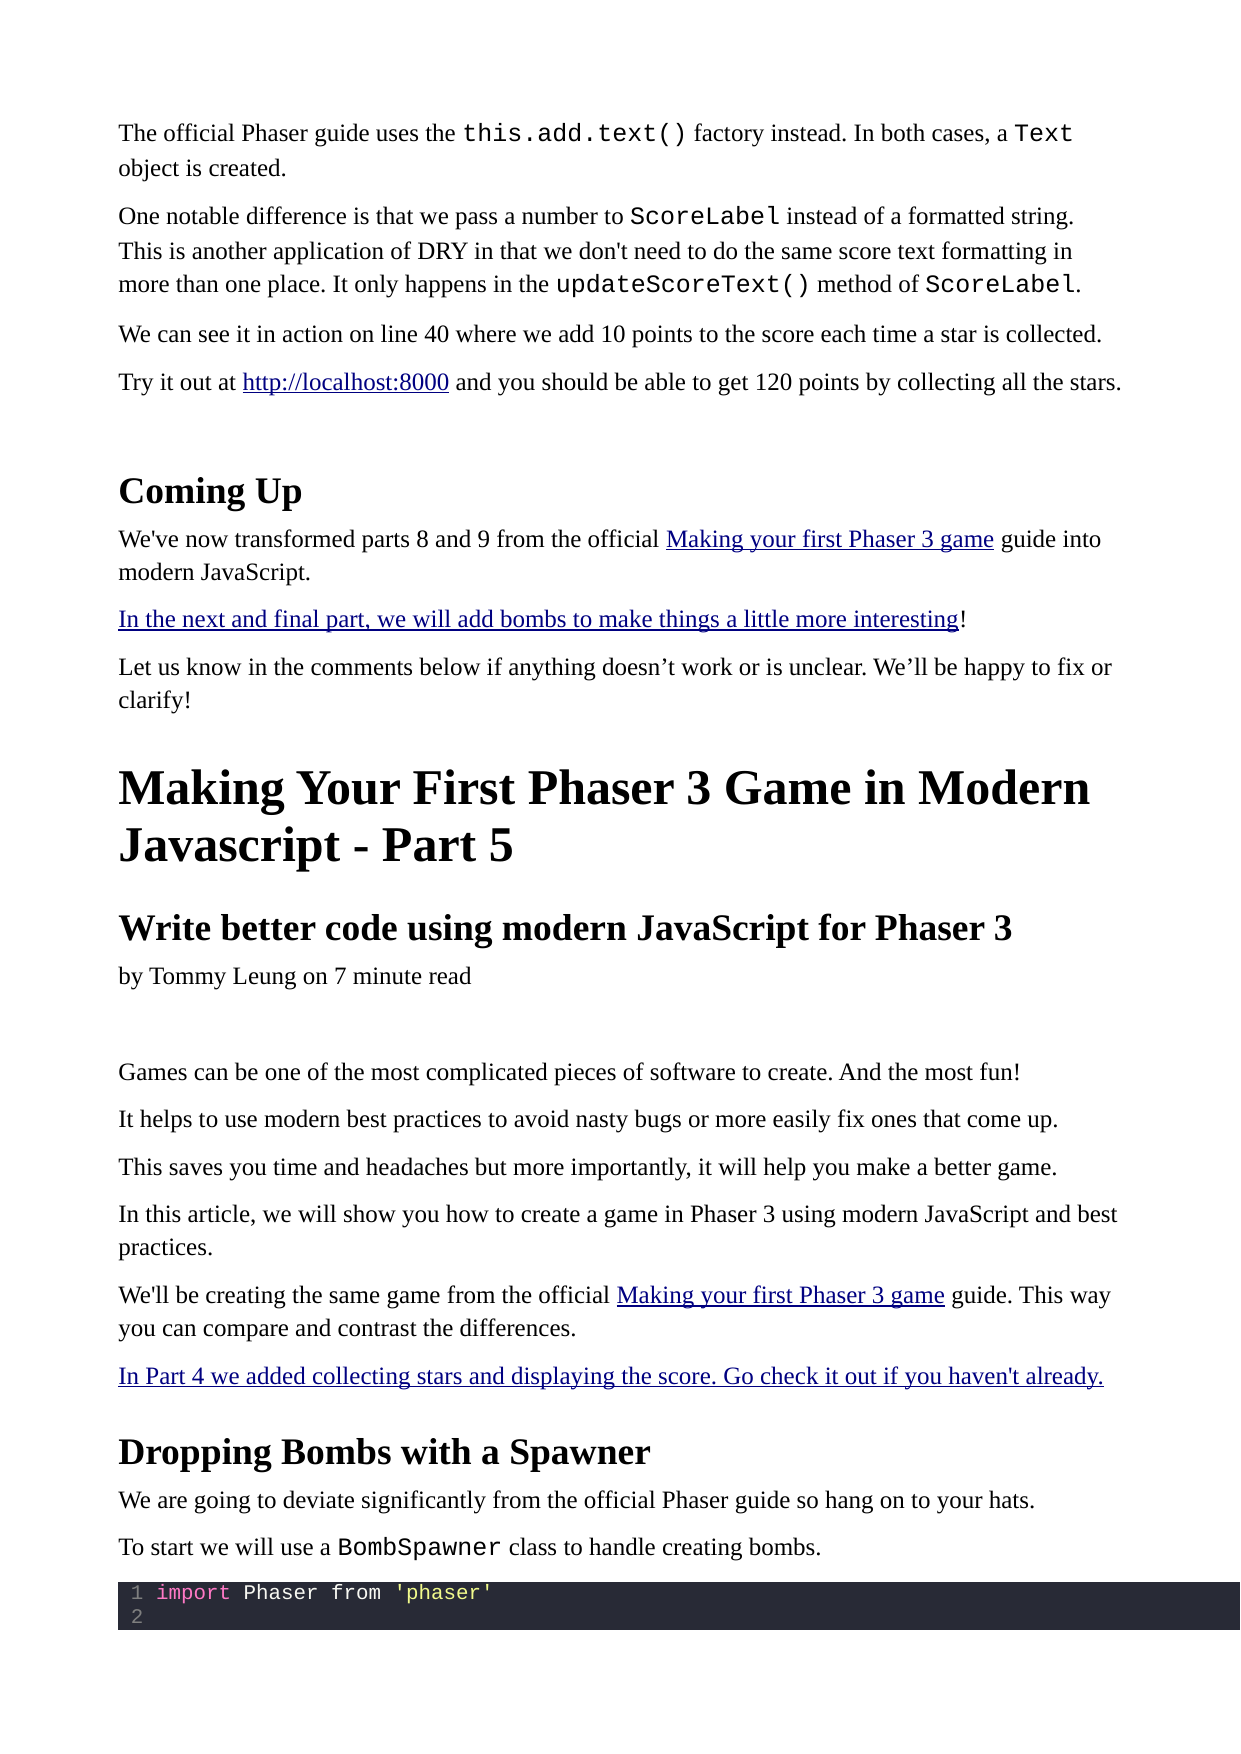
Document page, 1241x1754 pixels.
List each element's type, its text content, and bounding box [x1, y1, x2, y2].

text In this article, we will show you how to create a game in Phaser 3 using modern JavaScript and best practices. [118, 1199, 1122, 1261]
text We are going to deviate significantly from the official Phaser guide so hang on to your hats. 🤓 [118, 1485, 1122, 1513]
text It helps to use modern best practices to avoid nasty bugs or more easily fix ones that come up. [118, 1104, 1122, 1133]
text Try it out at http://localhost:8000 and you should be able to get 120 points by collecting all the stars. 🤩 [118, 367, 1122, 428]
text In Part 4 we added collecting stars and displaying the score. Go check it out if you haven't already. [118, 1361, 1122, 1389]
subtitle Making Your First Phaser 3 Game in Modern Javascript - Part 5 [118, 757, 1122, 872]
subtitle Write better code using modern JavaScript for Phaser 3 [118, 906, 1122, 949]
text In the next and final part, we will add bombs to make things a little more interesting! [118, 604, 1122, 633]
text This saves you time and headaches but more importantly, it will help you make a better game. [118, 1152, 1122, 1181]
text Let us know in the comments below if anything doesn’t work or is unclear. We’ll be happy to fix or clarify! [118, 652, 1122, 714]
subtitle Coming Up [118, 468, 1122, 511]
text We've now transformed parts 8 and 9 from the official Making your first Phaser 3 game guide into modern JavaScript. [118, 524, 1122, 585]
text The official Phaser guide uses the this.add.text() factory instead. In both cases, a Text object is created. [118, 118, 1122, 182]
subtitle Dropping Bombs with a Spawner [118, 1429, 1122, 1472]
text by Tommy Leung on 7 minute read [118, 961, 1122, 990]
text We'll be creating the same game from the official Making your first Phaser 3 game guide. This way you can compare and contrast the differences. [118, 1280, 1122, 1342]
text We can see it in action on line 40 where we add 10 points to the score each time a star is collected. [118, 319, 1122, 348]
text One notable difference is that we pass a number to ScoreLabel instead of a formatted string. This is another application of DRY in that we don't need to do the same score text formatting in more than one place. It only happens in the updateScoreText() method of ScoreLabel. [118, 201, 1122, 300]
text Games can be one of the most complicated pieces of software to create. And the most fun! [118, 1057, 1122, 1085]
text To start we will use a BombSpawner class to handle creating bombs. [118, 1532, 1122, 1563]
